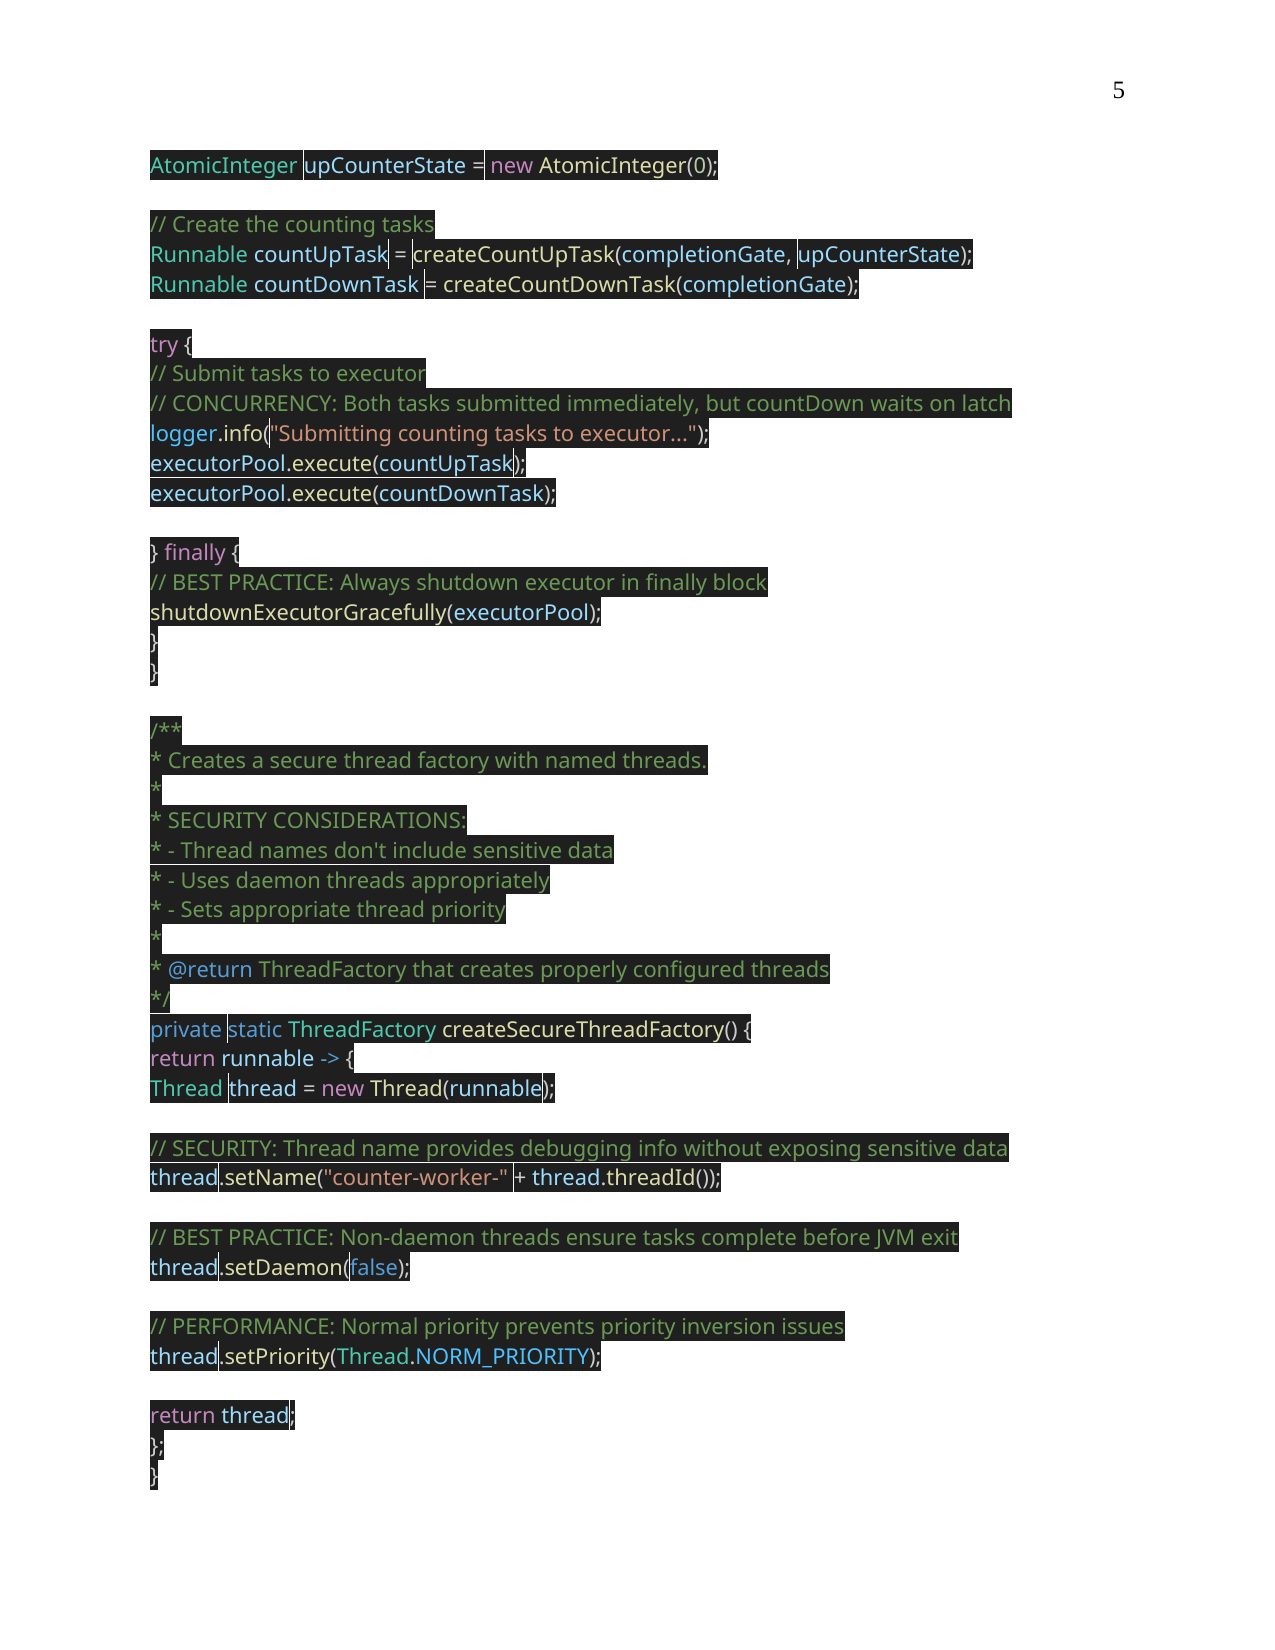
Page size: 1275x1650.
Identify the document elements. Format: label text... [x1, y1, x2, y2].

text } [150, 1460, 1125, 1490]
text executorPool.execute(countUpTask); [150, 448, 1125, 477]
text * @return ThreadFactory that creates properly configured threads [150, 954, 1125, 984]
text // PERFORMANCE: Normal priority prevents priority inversion issues [150, 1311, 1125, 1341]
text // SECURITY: Thread name provides debugging info without exposing sensitive data [150, 1133, 1125, 1162]
text * - Thread names don't include sensitive data [150, 835, 1125, 864]
text } [150, 626, 1125, 656]
text }; [150, 1430, 1125, 1460]
text * [150, 924, 1125, 954]
text thread.setDaemon(false); [150, 1252, 1125, 1281]
text Runnable countDownTask = createCountDownTask(completionGate); [150, 269, 1125, 299]
text * Creates a secure thread factory with named threads. [150, 745, 1125, 775]
text * - Uses daemon threads appropriately [150, 864, 1125, 894]
text return runnable -> { [150, 1043, 1125, 1073]
text // BEST PRACTICE: Always shutdown executor in finally block [150, 567, 1125, 597]
text // BEST PRACTICE: Non-daemon threads ensure tasks complete before JVM exit [150, 1222, 1125, 1252]
text AtomicInteger upCounterState = new AtomicInteger(0); [150, 150, 1125, 180]
text /** [150, 716, 1125, 745]
text */ [150, 984, 1125, 1013]
text * [150, 775, 1125, 805]
text return thread; [150, 1400, 1125, 1430]
text Thread thread = new Thread(runnable); [150, 1073, 1125, 1103]
text thread.setPriority(Thread.NORM_PRIORITY); [150, 1341, 1125, 1371]
text // Submit tasks to executor [150, 358, 1125, 388]
text * SECURITY CONSIDERATIONS: [150, 805, 1125, 835]
text logger.info("Submitting counting tasks to executor..."); [150, 418, 1125, 448]
text try { [150, 328, 1125, 358]
text // Create the counting tasks [150, 209, 1125, 239]
text thread.setName("counter-worker-" + thread.threadId()); [150, 1162, 1125, 1192]
text } [150, 656, 1125, 686]
text private static ThreadFactory createSecureThreadFactory() { [150, 1013, 1125, 1043]
text } finally { [150, 537, 1125, 567]
text // CONCURRENCY: Both tasks submitted immediately, but countDown waits on latch [150, 388, 1125, 418]
text executorPool.execute(countDownTask); [150, 477, 1125, 507]
text shutdownExecutorGracefully(executorPool); [150, 597, 1125, 626]
text * - Sets appropriate thread priority [150, 894, 1125, 924]
text Runnable countUpTask = createCountUpTask(completionGate, upCounterState); [150, 239, 1125, 269]
